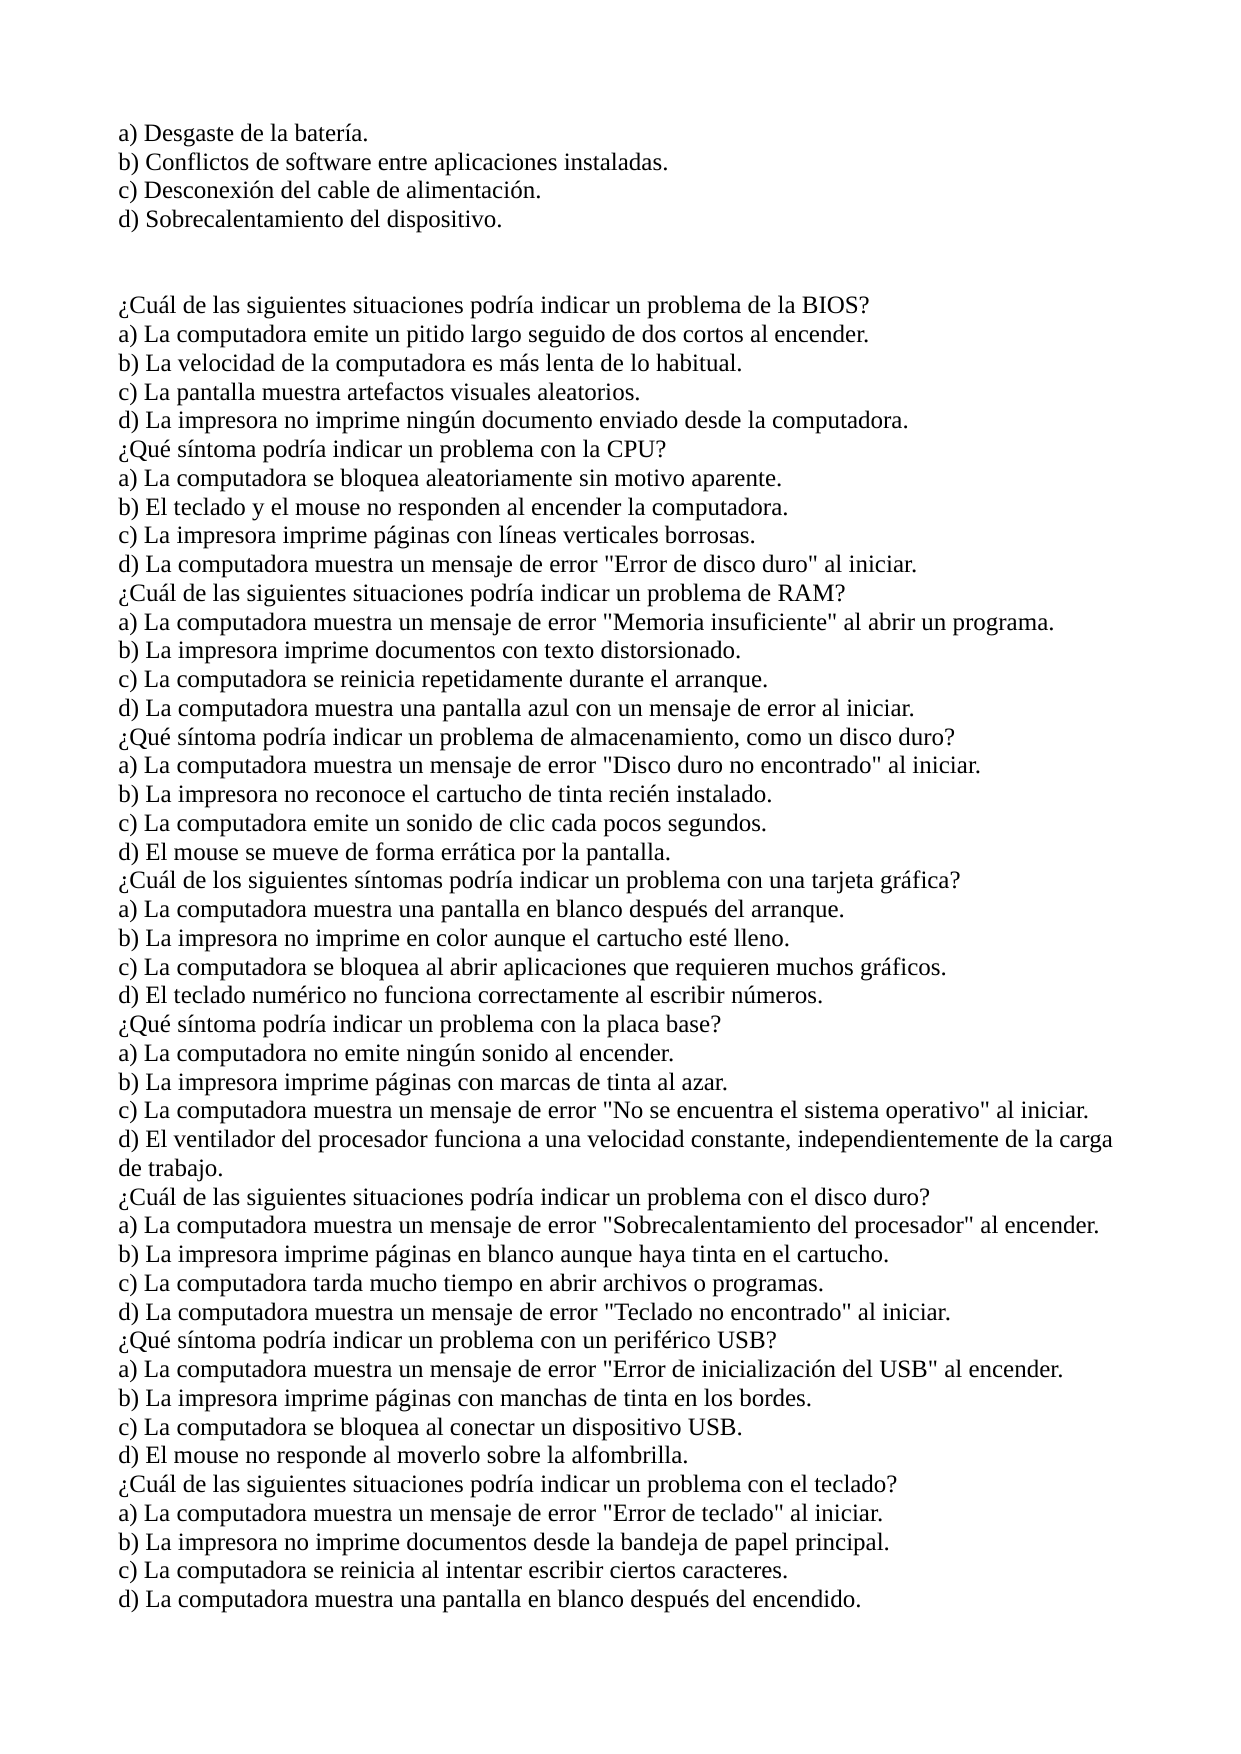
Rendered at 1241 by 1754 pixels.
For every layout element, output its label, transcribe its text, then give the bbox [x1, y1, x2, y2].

text c) La pantalla muestra artefactos visuales aleatorios. [118, 377, 1122, 406]
text d) El mouse se mueve de forma errática por la pantalla. [118, 837, 1122, 866]
text b) La impresora no imprime documentos desde la bandeja de papel principal. [118, 1527, 1122, 1556]
text a) La computadora muestra una pantalla en blanco después del arranque. [118, 894, 1122, 923]
text a) La computadora muestra un mensaje de error "Disco duro no encontrado" al iniciar. [118, 751, 1122, 779]
text a) La computadora no emite ningún sonido al encender. [118, 1038, 1122, 1067]
text a) La computadora emite un pitido largo seguido de dos cortos al encender. [118, 319, 1122, 348]
text a) La computadora muestra un mensaje de error "Memoria insuficiente" al abrir un programa. [118, 607, 1122, 636]
text c) La computadora se bloquea al conectar un dispositivo USB. [118, 1412, 1122, 1441]
text d) El ventilador del procesador funciona a una velocidad constante, independientemente de la carga de trabajo. [118, 1124, 1122, 1182]
text c) La computadora se bloquea al abrir aplicaciones que requieren muchos gráficos. [118, 952, 1122, 981]
text b) La impresora no reconoce el cartucho de tinta recién instalado. [118, 779, 1122, 808]
text b) La impresora no imprime en color aunque el cartucho esté lleno. [118, 923, 1122, 952]
text c) La computadora emite un sonido de clic cada pocos segundos. [118, 808, 1122, 837]
text b) La impresora imprime páginas con marcas de tinta al azar. [118, 1067, 1122, 1096]
text c) La computadora tarda mucho tiempo en abrir archivos o programas. [118, 1268, 1122, 1297]
text c) La impresora imprime páginas con líneas verticales borrosas. [118, 521, 1122, 549]
text d) Sobrecalentamiento del dispositivo. [118, 204, 1122, 233]
text d) La computadora muestra una pantalla azul con un mensaje de error al iniciar. [118, 693, 1122, 722]
text c) La computadora se reinicia al intentar escribir ciertos caracteres. [118, 1556, 1122, 1584]
text a) La computadora muestra un mensaje de error "Error de inicialización del USB" al encender. [118, 1354, 1122, 1383]
text ¿Cuál de las siguientes situaciones podría indicar un problema de RAM? [118, 578, 1122, 607]
text ¿Cuál de las siguientes situaciones podría indicar un problema de la BIOS? [118, 291, 1122, 319]
text ¿Cuál de los siguientes síntomas podría indicar un problema con una tarjeta gráfica? [118, 866, 1122, 894]
text b) La impresora imprime páginas en blanco aunque haya tinta en el cartucho. [118, 1239, 1122, 1268]
text a) La computadora se bloquea aleatoriamente sin motivo aparente. [118, 463, 1122, 492]
text d) El mouse no responde al moverlo sobre la alfombrilla. [118, 1441, 1122, 1469]
text a) Desgaste de la batería. [118, 118, 1122, 147]
text ¿Qué síntoma podría indicar un problema con la CPU? [118, 434, 1122, 463]
text d) El teclado numérico no funciona correctamente al escribir números. [118, 981, 1122, 1009]
text c) La computadora muestra un mensaje de error "No se encuentra el sistema operativo" al iniciar. [118, 1096, 1122, 1124]
text d) La computadora muestra una pantalla en blanco después del encendido. [118, 1584, 1122, 1613]
text d) La computadora muestra un mensaje de error "Error de disco duro" al iniciar. [118, 549, 1122, 578]
text b) Conflictos de software entre aplicaciones instaladas. [118, 147, 1122, 176]
text ¿Qué síntoma podría indicar un problema con la placa base? [118, 1009, 1122, 1038]
text ¿Cuál de las siguientes situaciones podría indicar un problema con el teclado? [118, 1469, 1122, 1498]
text d) La computadora muestra un mensaje de error "Teclado no encontrado" al iniciar. [118, 1297, 1122, 1326]
text c) Desconexión del cable de alimentación. [118, 176, 1122, 204]
text b) El teclado y el mouse no responden al encender la computadora. [118, 492, 1122, 521]
text ¿Cuál de las siguientes situaciones podría indicar un problema con el disco duro? [118, 1182, 1122, 1211]
text a) La computadora muestra un mensaje de error "Error de teclado" al iniciar. [118, 1498, 1122, 1527]
text c) La computadora se reinicia repetidamente durante el arranque. [118, 664, 1122, 693]
text d) La impresora no imprime ningún documento enviado desde la computadora. [118, 406, 1122, 434]
text a) La computadora muestra un mensaje de error "Sobrecalentamiento del procesador" al encender. [118, 1211, 1122, 1239]
text b) La impresora imprime documentos con texto distorsionado. [118, 636, 1122, 664]
text b) La impresora imprime páginas con manchas de tinta en los bordes. [118, 1383, 1122, 1412]
text ¿Qué síntoma podría indicar un problema de almacenamiento, como un disco duro? [118, 722, 1122, 751]
text b) La velocidad de la computadora es más lenta de lo habitual. [118, 348, 1122, 377]
text ¿Qué síntoma podría indicar un problema con un periférico USB? [118, 1326, 1122, 1354]
